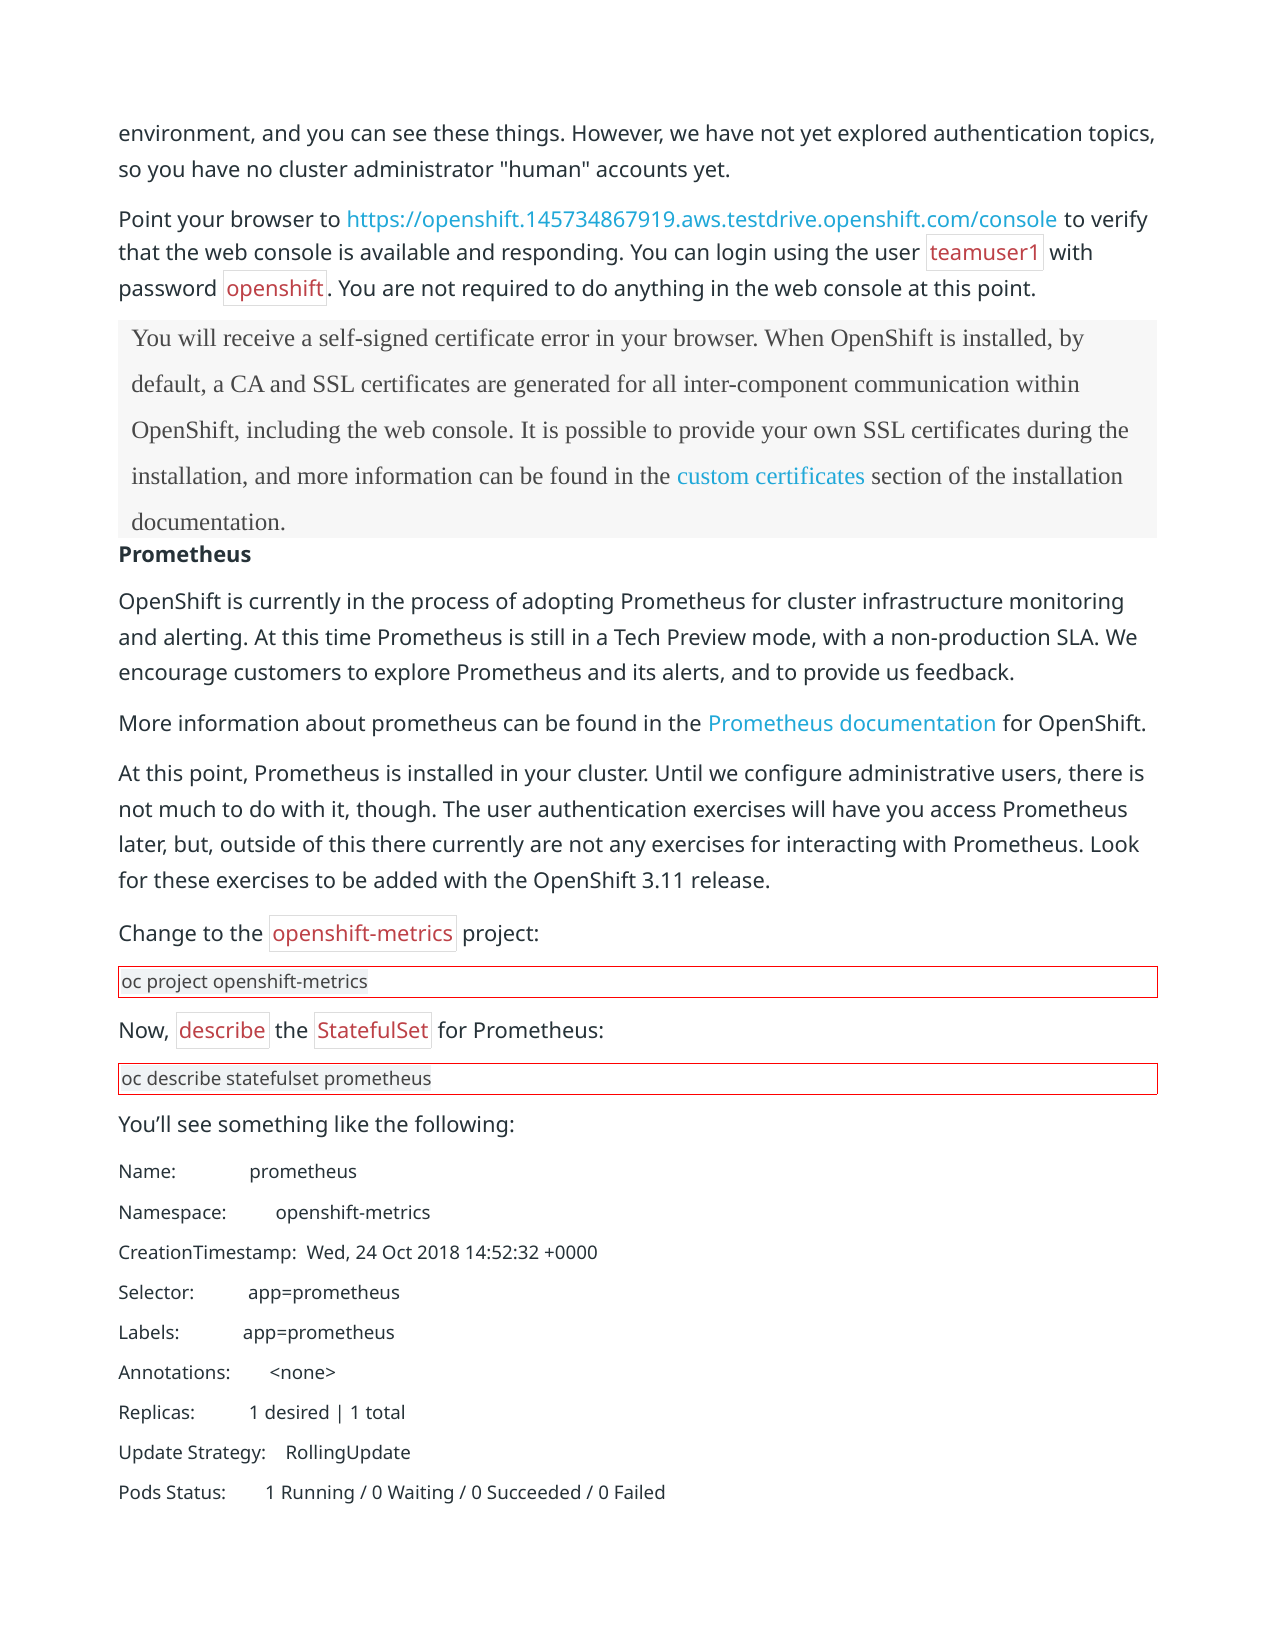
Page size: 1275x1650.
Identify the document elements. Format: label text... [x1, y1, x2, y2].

text for Prometheus: [432, 1012, 1157, 1048]
text oc project openshift-metrics [119, 967, 1157, 997]
table_header You will receive a self-signed certificate error in your browser. When OpenShift is installed, by default, a CA and SSL certificates are generated for all inter-component communication within OpenShift, including the web console. It is possible to provide your own SSL certificates during the installation, and more information can be found in the custom certificates section of the installation documentation. [131, 320, 1157, 538]
text Update Strategy: RollingUpdate [118, 1439, 1157, 1465]
subtitle Prometheus [118, 538, 1157, 568]
text Pods Status: 1 Running / 0 Waiting / 0 Succeeded / 0 Failed [118, 1480, 1157, 1505]
text describe [177, 1013, 269, 1048]
text StatefulSet [315, 1013, 431, 1048]
table_header [118, 320, 131, 538]
text Change to the [118, 915, 269, 951]
text Selector: app=prometheus [118, 1279, 1157, 1305]
text project: [457, 915, 1157, 951]
text Annotations: <none> [118, 1359, 1157, 1385]
text At this point, Prometheus is installed in your cluster. Until we configure administrative users, there is not much to do with it, though. The user authentication exercises will have you access Prometheus later, but, outside of this there currently are not any exercises for interacting with Prometheus. Look for these exercises to be added with the OpenShift 3.11 release. [118, 758, 1157, 895]
text Point your browser to https://openshift.145734867919.aws.testdrive.openshift.com/console to verify that the web console is available and responding. You can login using the user teamuser1 with password openshift. You are not required to do anything in the web console at this point. [118, 204, 1157, 306]
text openshift-metrics [270, 916, 456, 951]
text Now, [118, 1012, 176, 1048]
text Name: prometheus [118, 1159, 1157, 1184]
text Labels: app=prometheus [118, 1319, 1157, 1345]
text More information about prometheus can be found in the Prometheus documentation for OpenShift. [118, 708, 1157, 737]
text CreationTimestamp: Wed, 24 Oct 2018 14:52:32 +0000 [118, 1239, 1157, 1264]
text You’ll see something like the following: [118, 1108, 1157, 1138]
text Replicas: 1 desired | 1 total [118, 1399, 1157, 1425]
text Namespace: openshift-metrics [118, 1199, 1157, 1224]
text the [270, 1012, 314, 1048]
text environment, and you can see these things. However, we have not yet explored authentication topics, so you have no cluster administrator "human" accounts yet. [118, 118, 1157, 184]
text OpenShift is currently in the process of adopting Prometheus for cluster infrastructure monitoring and alerting. At this time Prometheus is still in a Tech Preview mode, with a non-production SLA. We encourage customers to explore Prometheus and its alerts, and to provide us feedback. [118, 586, 1157, 687]
text oc describe statefulset prometheus [119, 1064, 1157, 1094]
